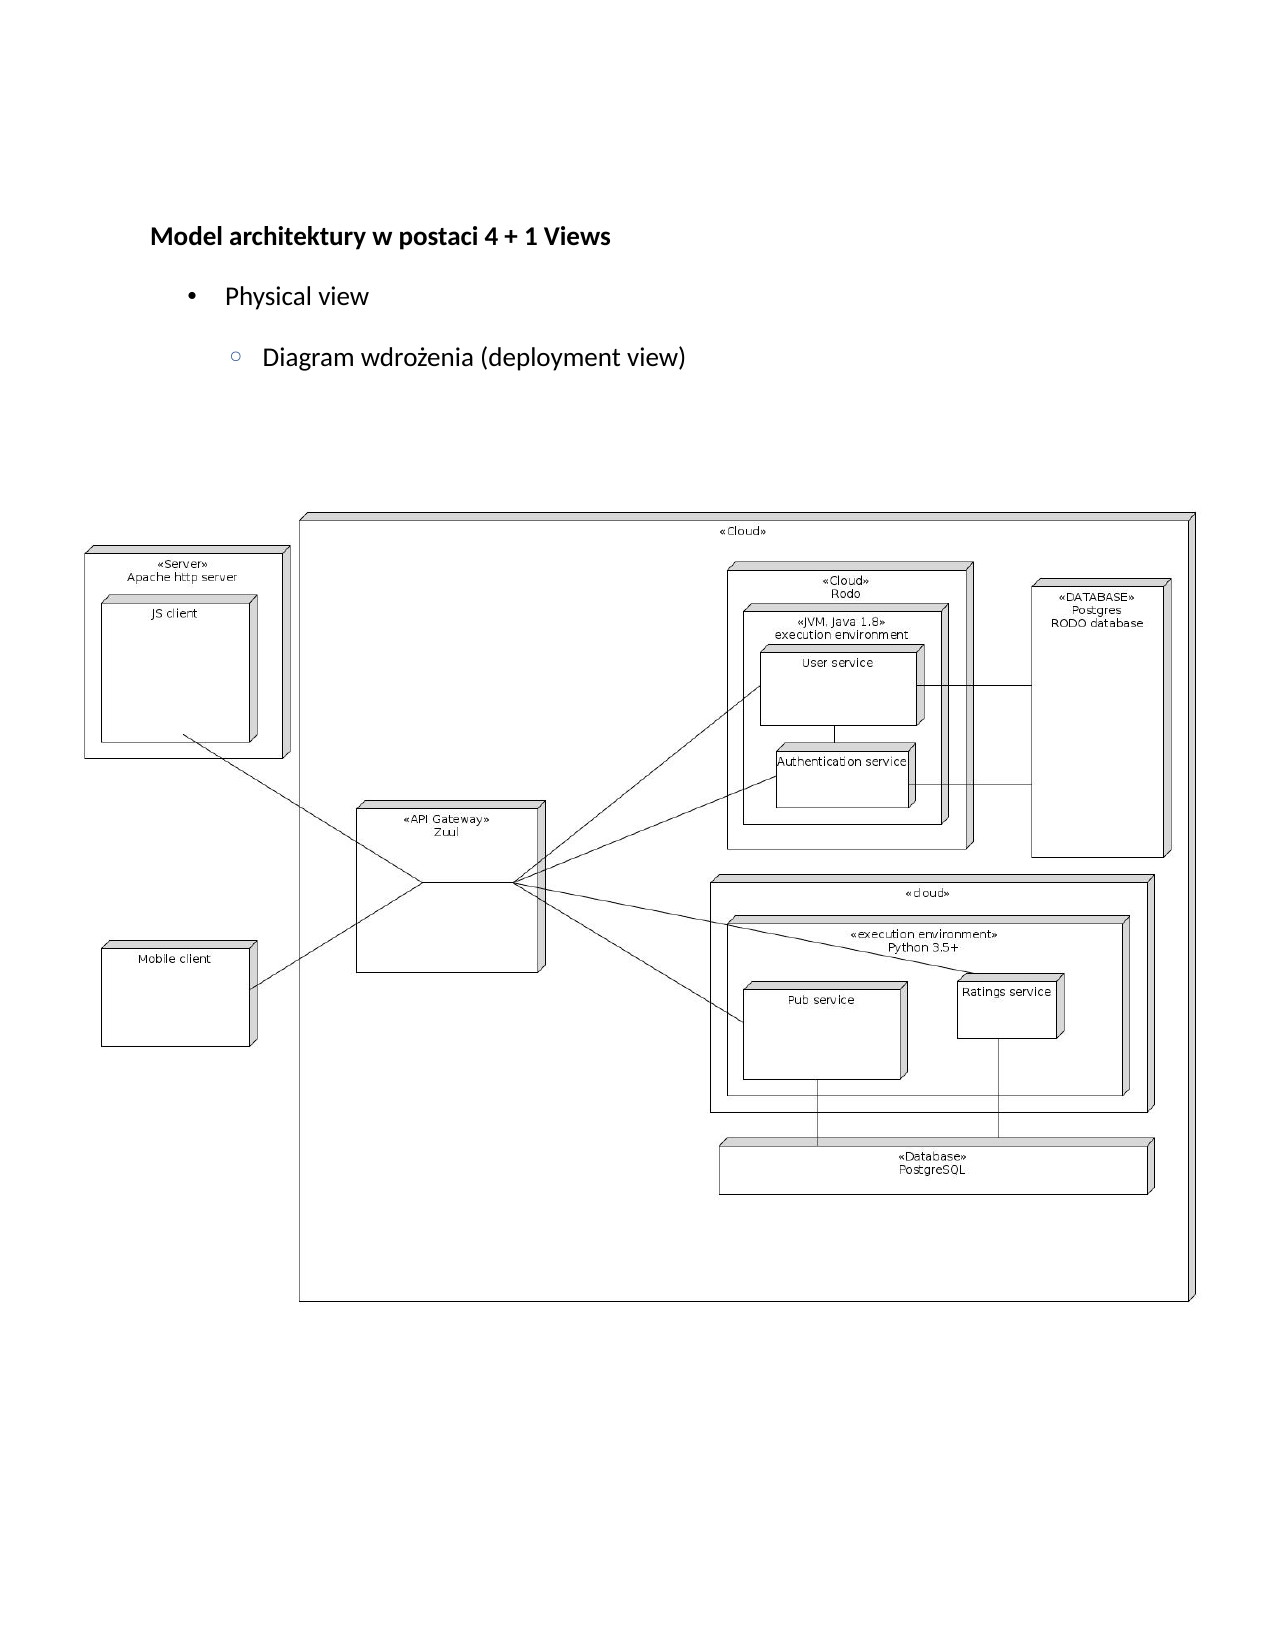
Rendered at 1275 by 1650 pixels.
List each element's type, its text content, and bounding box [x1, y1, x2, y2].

subtitle Physical view [187, 279, 1125, 313]
subtitle Model architektury w postaci 4 + 1 Views [150, 219, 1125, 252]
subtitle Diagram wdrożenia (deployment view) [225, 340, 1125, 373]
picture [71, 497, 1204, 1318]
